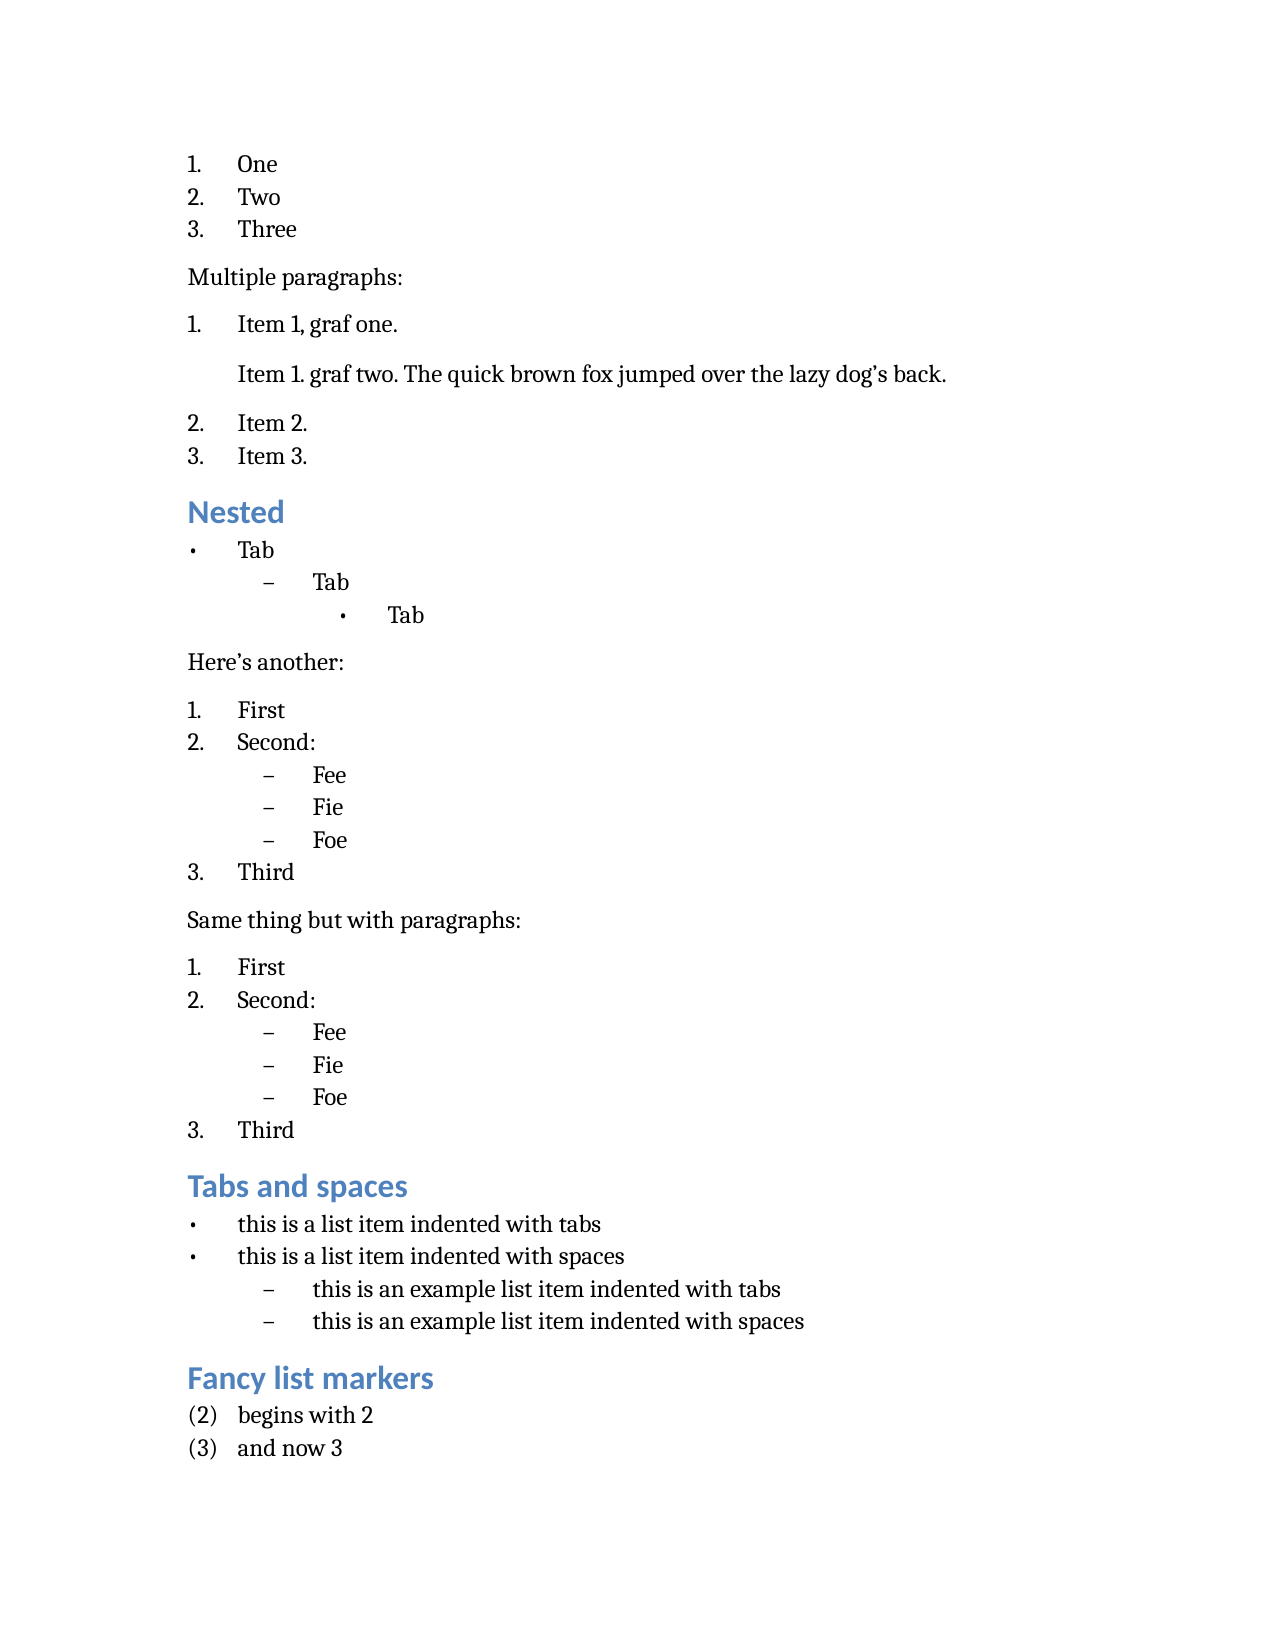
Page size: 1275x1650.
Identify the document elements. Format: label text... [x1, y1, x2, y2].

list Item 2. [187, 409, 1087, 438]
list this is an example list item indented with tabs [262, 1275, 1087, 1303]
list and now 3 [187, 1434, 1087, 1463]
list this is an example list item indented with spaces [262, 1307, 1087, 1336]
list Foe [262, 826, 1087, 854]
text Multiple paragraphs: [187, 262, 1087, 291]
list Fie [262, 1051, 1087, 1079]
list Item 1, graf one. [187, 310, 1087, 339]
list Tab [337, 601, 1087, 629]
list Fee [262, 761, 1087, 789]
list Second: [187, 728, 1087, 757]
text Same thing but with paragraphs: [187, 906, 1087, 934]
list this is a list item indented with tabs [187, 1210, 1087, 1238]
list Fee [262, 1018, 1087, 1047]
list Tab [187, 536, 1087, 564]
list Foe [262, 1083, 1087, 1112]
subtitle Fancy list markers [187, 1357, 1087, 1398]
subtitle Nested [187, 491, 1087, 532]
text Here’s another: [187, 648, 1087, 677]
list begins with 2 [187, 1401, 1087, 1430]
list Item 3. [187, 442, 1087, 470]
list Two [187, 182, 1087, 211]
list Tab [262, 568, 1087, 597]
list this is a list item indented with spaces [187, 1242, 1087, 1271]
list Third [187, 858, 1087, 887]
list Three [187, 215, 1087, 244]
list First [187, 953, 1087, 982]
list First [187, 696, 1087, 724]
list Second: [187, 986, 1087, 1014]
list Fie [262, 793, 1087, 822]
list One [187, 150, 1087, 179]
subtitle Tabs and spaces [187, 1165, 1087, 1206]
list Item 1. graf two. The quick brown fox jumped over the lazy dog’s back. [187, 359, 1087, 388]
list Third [187, 1116, 1087, 1144]
